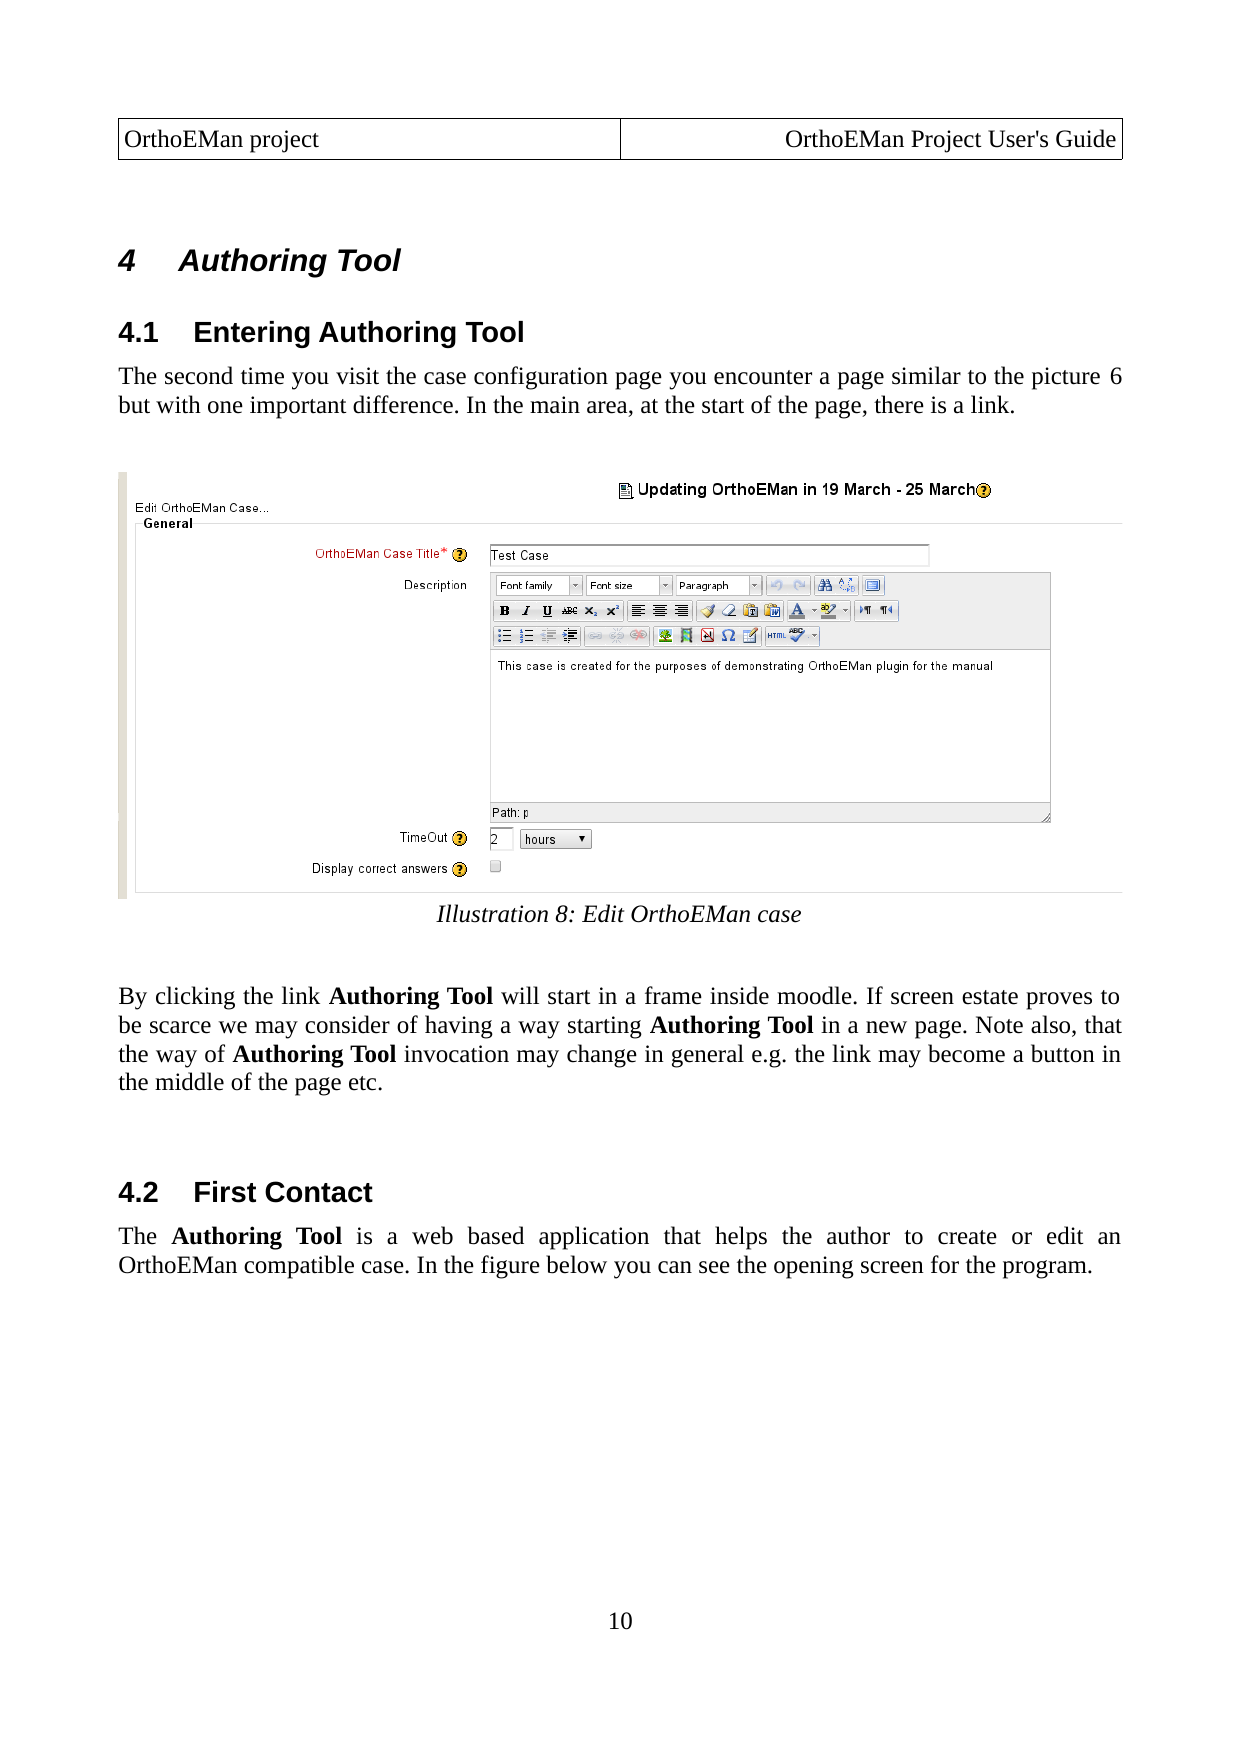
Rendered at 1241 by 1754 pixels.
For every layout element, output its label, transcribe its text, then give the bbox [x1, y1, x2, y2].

text The second time you visit the case configuration page you encounter a page similar to the picture 6 but with one important difference. In the main area, at the start of the page, there is a link. [118, 361, 1122, 419]
text Illustration 8: Edit OrthoEMan case [118, 899, 1122, 927]
text By clicking the link Authoring Tool will start in a frame inside moodle. If screen estate proves to be scarce we may consider of having a way starting Authoring Tool in a new page. Note also, that the way of Authoring Tool invocation may change in general e.g. the link may become a button in the middle of the page etc. [118, 981, 1122, 1096]
subtitle Authoring Tool [118, 242, 1122, 278]
text The Authoring Tool is a web based application that helps the author to create or edit an OrthoEMan compatible case. In the figure below you can see the opening screen for the program. [118, 1221, 1122, 1278]
subtitle First Contact [118, 1175, 1122, 1208]
picture [118, 472, 1123, 899]
subtitle Entering Authoring Tool [118, 315, 1122, 349]
